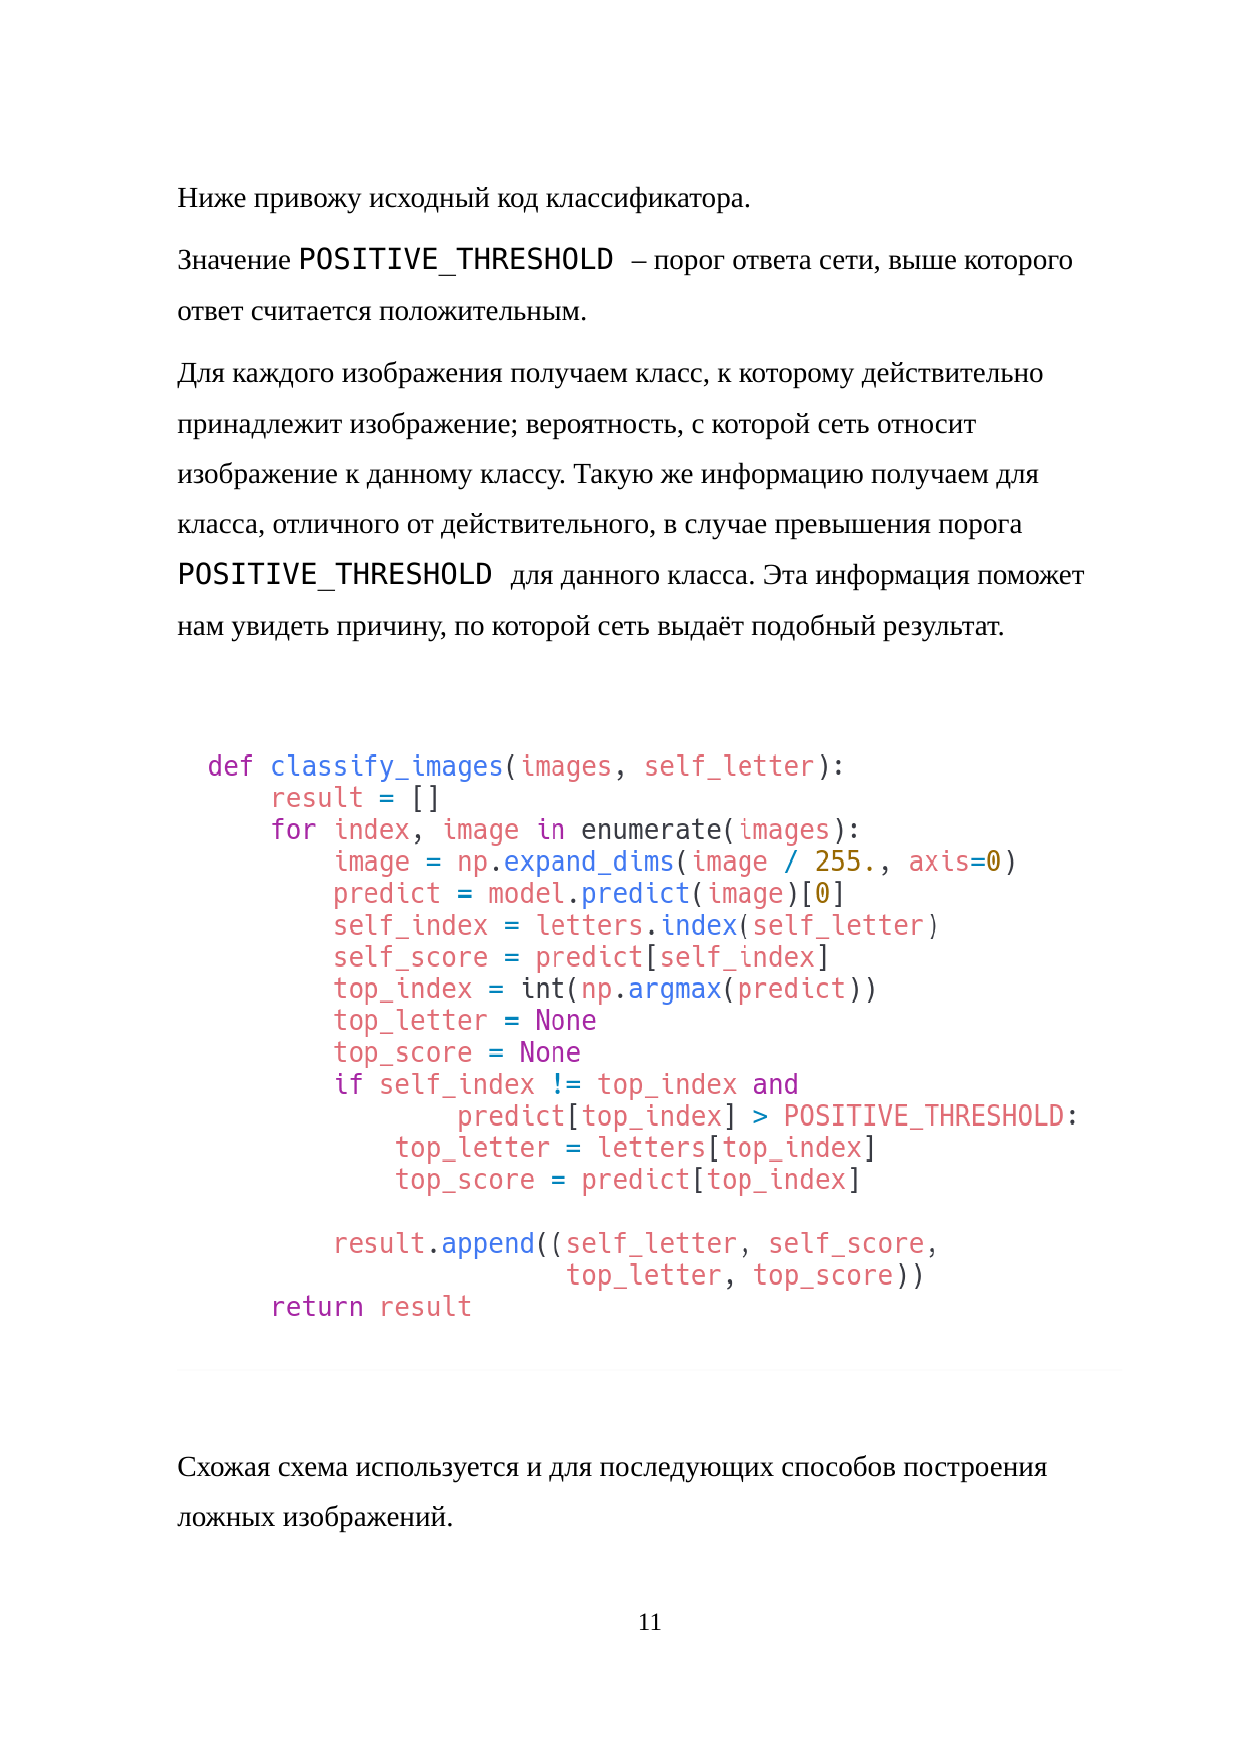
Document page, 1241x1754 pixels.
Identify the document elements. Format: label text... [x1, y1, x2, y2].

picture [177, 703, 1123, 1371]
text Ниже привожу исходный код классификатора. [177, 180, 1122, 214]
text Значение POSITIVE_THRESHOLD – порог ответа сети, выше которого ответ считается положительным. [177, 242, 1122, 327]
text Схожая схема используется и для последующих способов построения ложных изображений. [177, 1449, 1122, 1533]
text Для каждого изображения получаем класс, к которому действительно принадлежит изображение; вероятность, с которой сеть относит изображение к данному классу. Такую же информацию получаем для класса, отличного от действительного, в случае превышения порога POSITIVE_THRESHOLD для данного класса. Эта информация поможет нам увидеть причину, по которой сеть выдаёт подобный результат. [177, 356, 1122, 642]
